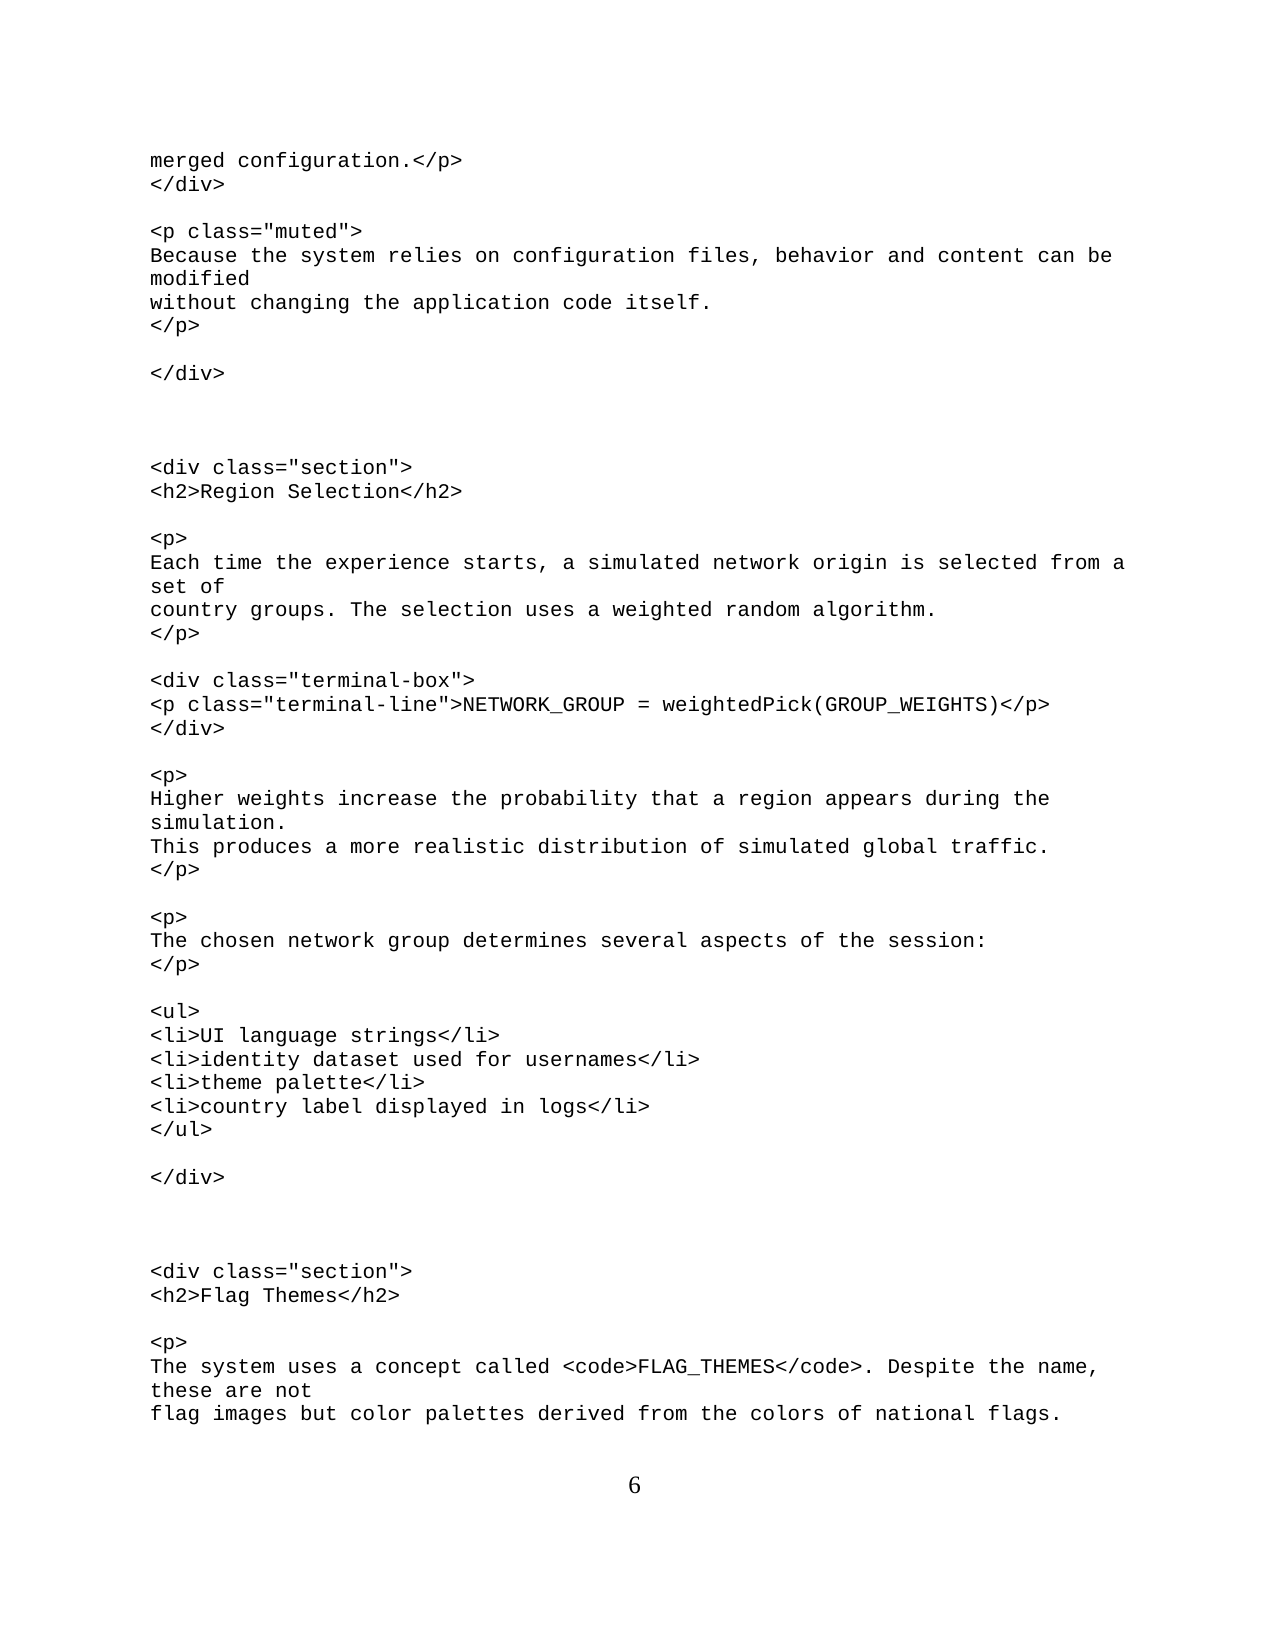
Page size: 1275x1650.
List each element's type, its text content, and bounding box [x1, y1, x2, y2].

text <div class="section"> [150, 457, 1125, 481]
text </p> [150, 623, 1125, 647]
text <p class="muted"> [150, 221, 1125, 244]
text The chosen network group determines several aspects of the session: [150, 930, 1125, 954]
text </ul> [150, 1119, 1125, 1143]
text <ul> [150, 1001, 1125, 1025]
text The system uses a concept called <code>FLAG_THEMES</code>. Despite the name, these are not [150, 1356, 1125, 1403]
text <p> [150, 1332, 1125, 1356]
text country groups. The selection uses a weighted random algorithm. [150, 599, 1125, 623]
text This produces a more realistic distribution of simulated global traffic. [150, 836, 1125, 859]
text without changing the application code itself. [150, 292, 1125, 316]
text <p> [150, 907, 1125, 930]
text </p> [150, 859, 1125, 883]
text <li>UI language strings</li> [150, 1025, 1125, 1048]
text Each time the experience starts, a simulated network origin is selected from a set of [150, 552, 1125, 599]
text <li>identity dataset used for usernames</li> [150, 1048, 1125, 1072]
text </p> [150, 316, 1125, 339]
text </div> [150, 717, 1125, 741]
text </div> [150, 174, 1125, 197]
text </p> [150, 954, 1125, 978]
text Because the system relies on configuration files, behavior and content can be modified [150, 244, 1125, 292]
text <li>country label displayed in logs</li> [150, 1096, 1125, 1119]
text <div class="terminal-box"> [150, 670, 1125, 694]
text </div> [150, 1167, 1125, 1190]
text <div class="section"> [150, 1261, 1125, 1285]
text Higher weights increase the probability that a region appears during the simulation. [150, 788, 1125, 836]
text flag images but color palettes derived from the colors of national flags. [150, 1403, 1125, 1427]
text merged configuration.</p> [150, 150, 1125, 174]
text <p> [150, 765, 1125, 788]
text <p class="terminal-line">NETWORK_GROUP = weightedPick(GROUP_WEIGHTS)</p> [150, 694, 1125, 717]
text <li>theme palette</li> [150, 1072, 1125, 1096]
text <h2>Flag Themes</h2> [150, 1285, 1125, 1309]
text <p> [150, 528, 1125, 552]
text <h2>Region Selection</h2> [150, 481, 1125, 505]
text </div> [150, 363, 1125, 386]
